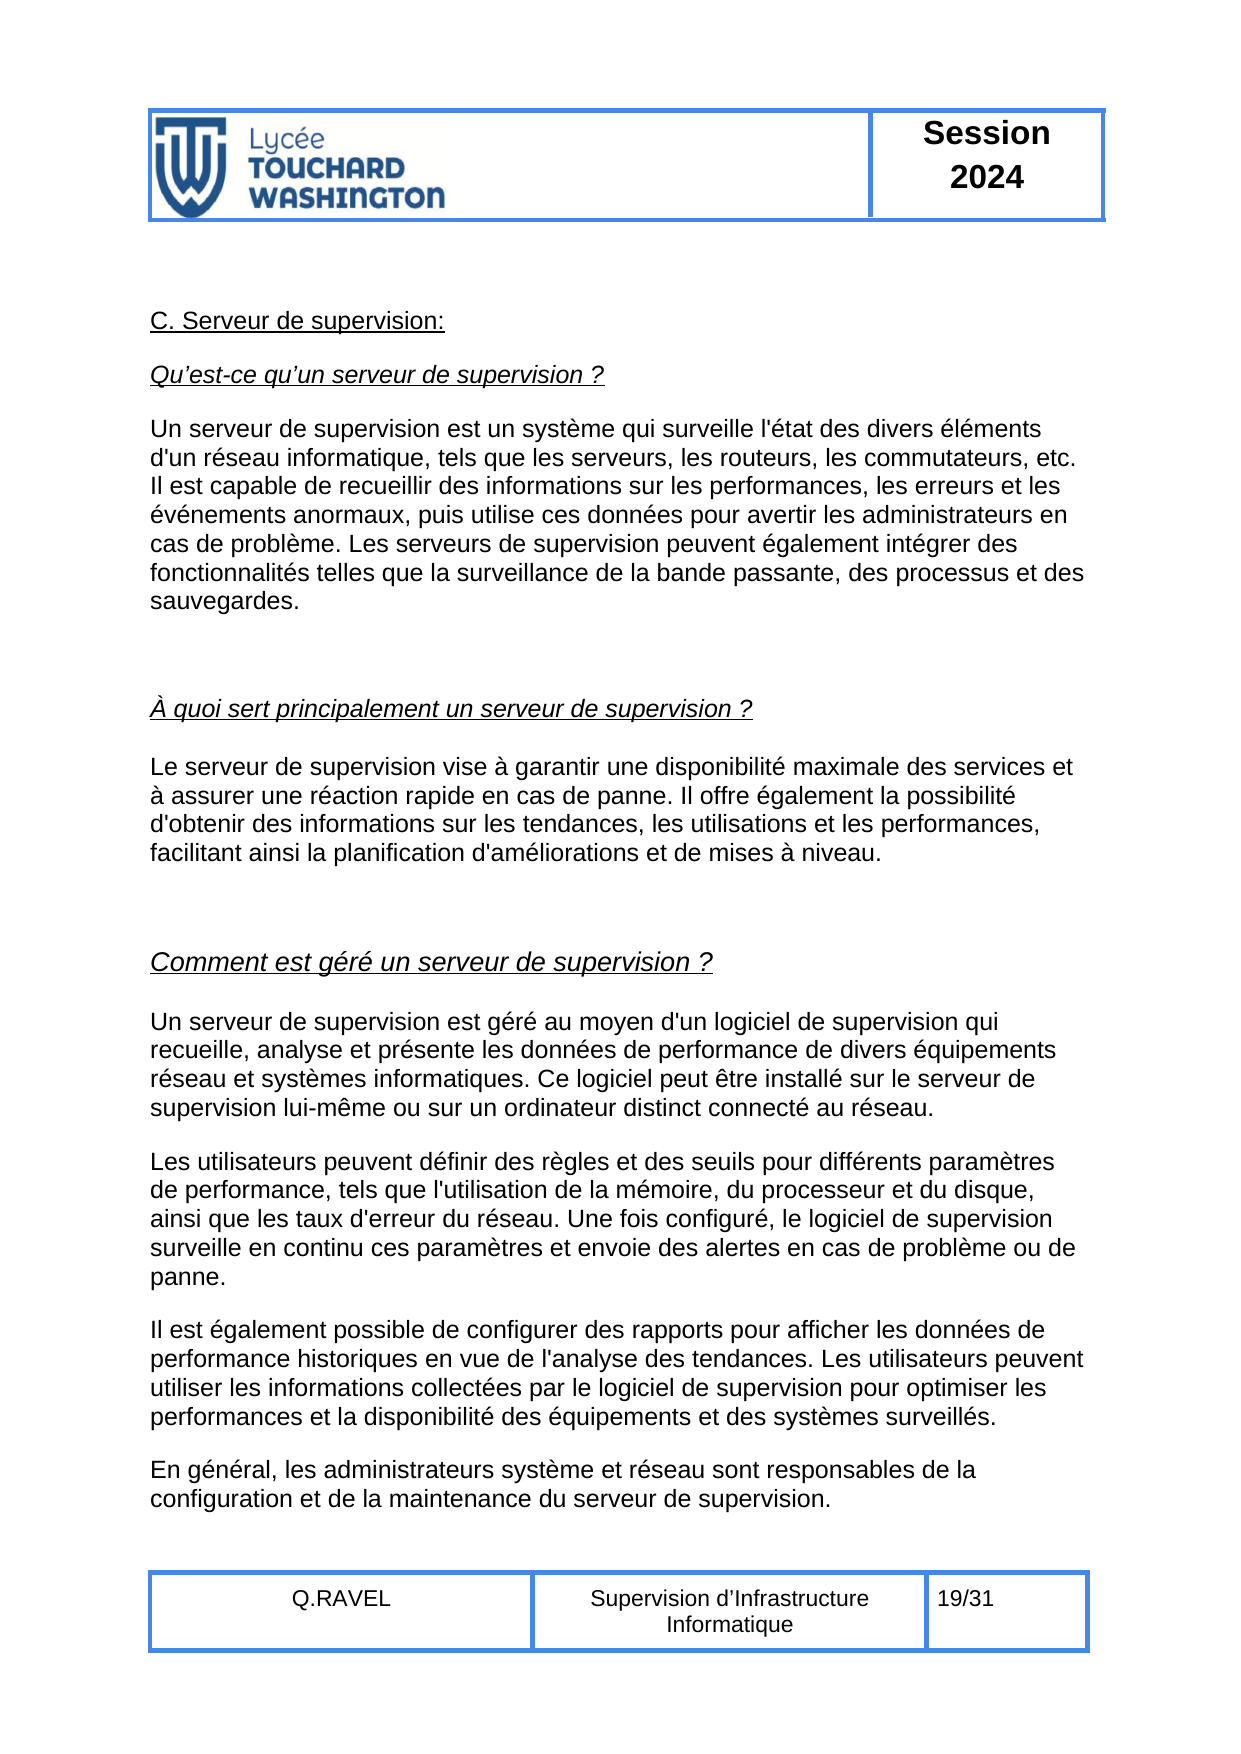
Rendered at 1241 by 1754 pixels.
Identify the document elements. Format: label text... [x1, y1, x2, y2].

text Il est également possible de configurer des rapports pour afficher les données de performance historiques en vue de l'analyse des tendances. Les utilisateurs peuvent utiliser les informations collectées par le logiciel de supervision pour optimiser les performances et la disponibilité des équipements et des systèmes surveillés. [150, 1315, 1090, 1430]
picture [152, 113, 451, 218]
text Le serveur de supervision vise à garantir une disponibilité maximale des services et à assurer une réaction rapide en cas de panne. Il offre également la possibilité d'obtenir des informations sur les tendances, les utilisations et les performances, facilitant ainsi la planification d'améliorations et de mises à niveau. [150, 752, 1090, 867]
text Un serveur de supervision est un système qui surveille l'état des divers éléments d'un réseau informatique, tels que les serveurs, les routeurs, les commutateurs, etc. Il est capable de recueillir des informations sur les performances, les erreurs et les événements anormaux, puis utilise ces données pour avertir les administrateurs en cas de problème. Les serveurs de supervision peuvent également intégrer des fonctionnalités telles que la surveillance de la bande passante, des processus et des sauvegardes. [150, 414, 1090, 615]
text Qu’est-ce qu’un serveur de supervision ? [150, 360, 1090, 389]
text Les utilisateurs peuvent définir des règles et des seuils pour différents paramètres de performance, tels que l'utilisation de la mémoire, du processeur et du disque, ainsi que les taux d'erreur du réseau. Une fois configuré, le logiciel de supervision surveille en continu ces paramètres et envoie des alertes en cas de problème ou de panne. [150, 1147, 1090, 1290]
text En général, les administrateurs système et réseau sont responsables de la configuration et de la maintenance du serveur de supervision. [150, 1455, 1090, 1513]
subtitle C. Serveur de supervision: [150, 306, 1090, 335]
text Comment est géré un serveur de supervision ? [150, 946, 1090, 977]
text À quoi sert principalement un serveur de supervision ? [150, 694, 1090, 723]
text Un serveur de supervision est géré au moyen d'un logiciel de supervision qui recueille, analyse et présente les données de performance de divers équipements réseau et systèmes informatiques. Ce logiciel peut être installé sur le serveur de supervision lui-même ou sur un ordinateur distinct connecté au réseau. [150, 1007, 1090, 1122]
